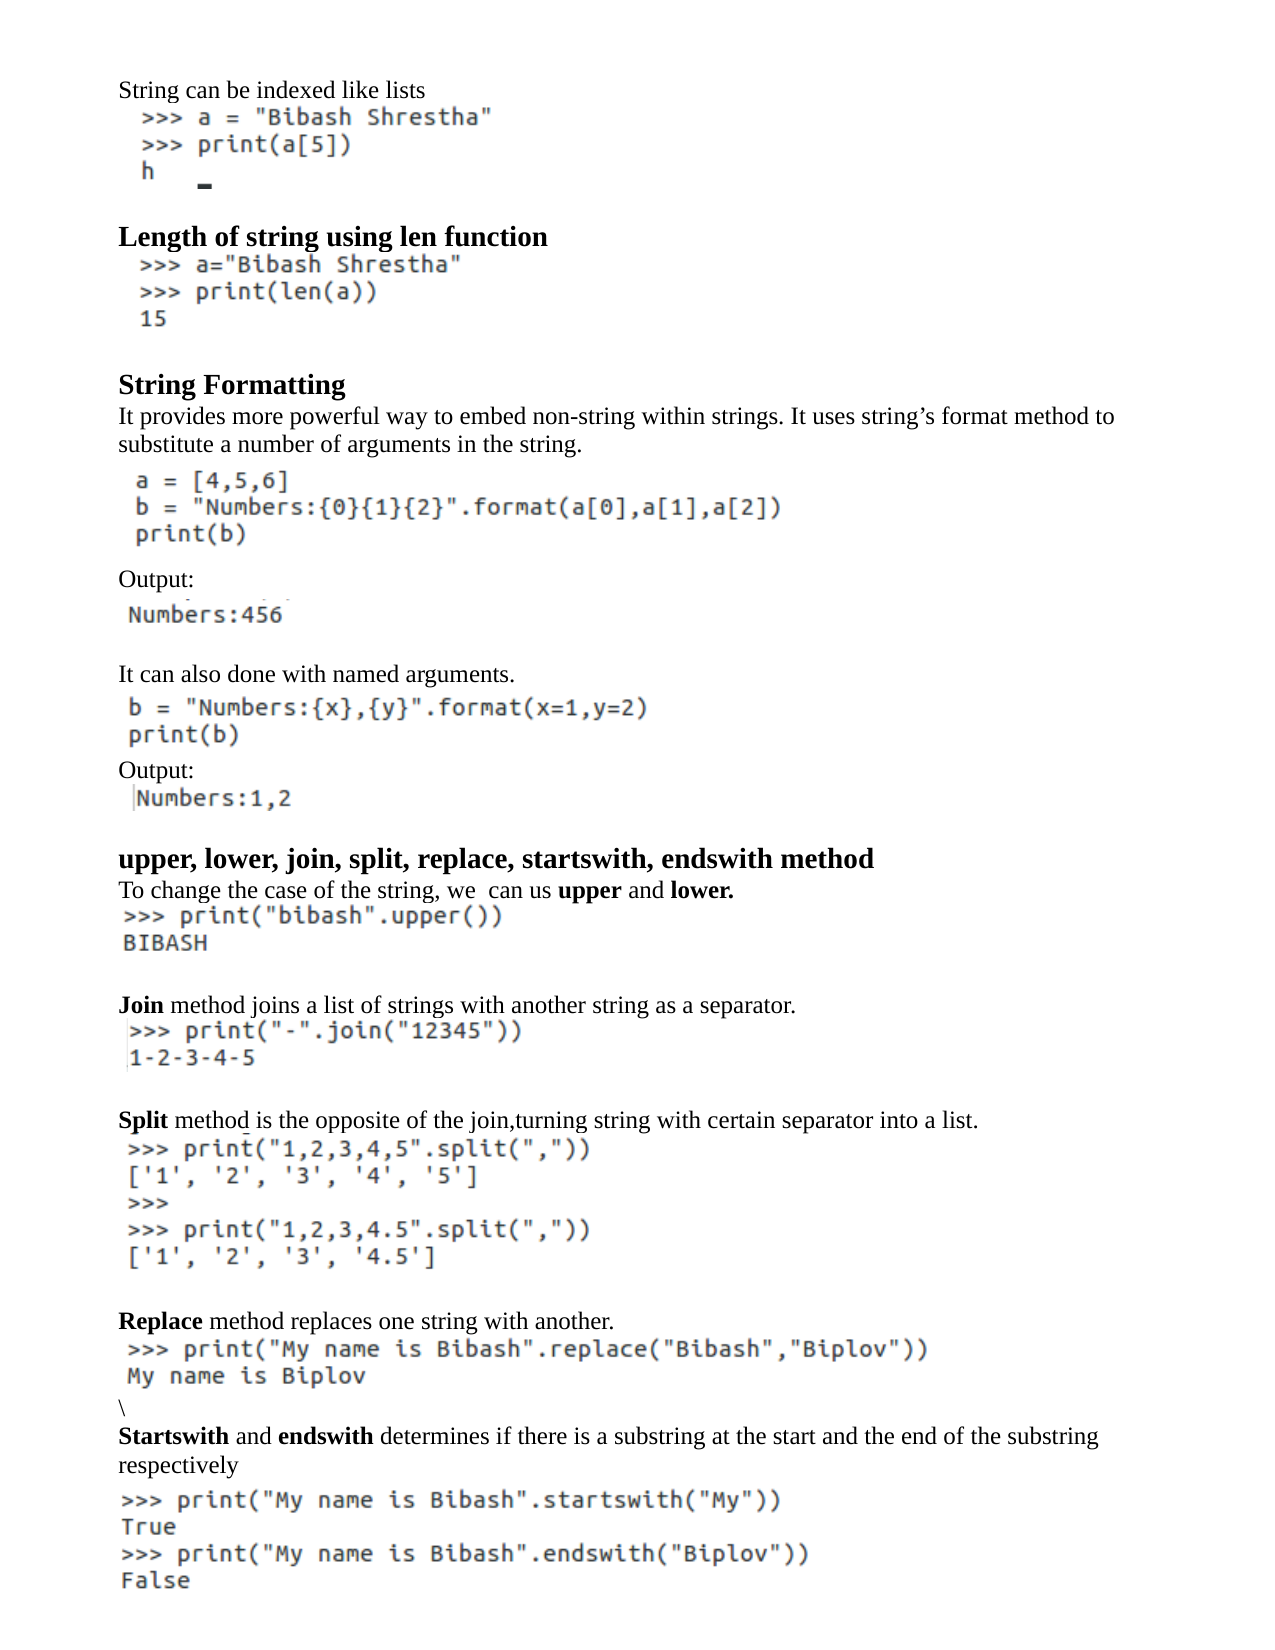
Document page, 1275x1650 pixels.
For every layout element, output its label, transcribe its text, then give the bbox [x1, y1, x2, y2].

text Startswith and endswith determines if there is a substring at the start and the end of the substring respectively [118, 1421, 1157, 1479]
text Length of string using len function [118, 219, 1157, 252]
text String can be indexed like lists [118, 75, 1157, 104]
text To change the case of the string, we can us upper and lower. [118, 875, 1157, 904]
text Split method is the opposite of the join,turning string with certain separator into a list. [118, 1105, 1157, 1134]
text Output: [118, 564, 1157, 592]
text It can also done with named arguments. [118, 659, 1157, 688]
text Join method joins a list of strings with another string as a separator. [118, 990, 1157, 1019]
text Output: [118, 755, 1157, 784]
text upper, lower, join, split, replace, startswith, endswith method [118, 842, 1157, 875]
text String Formatting [118, 367, 1157, 401]
text Replace method replaces one string with another. [118, 1306, 1157, 1335]
text \ [118, 1393, 1157, 1421]
text It provides more powerful way to embed non-string within strings. It uses string’s format method to substitute a number of arguments in the string. [118, 401, 1157, 458]
